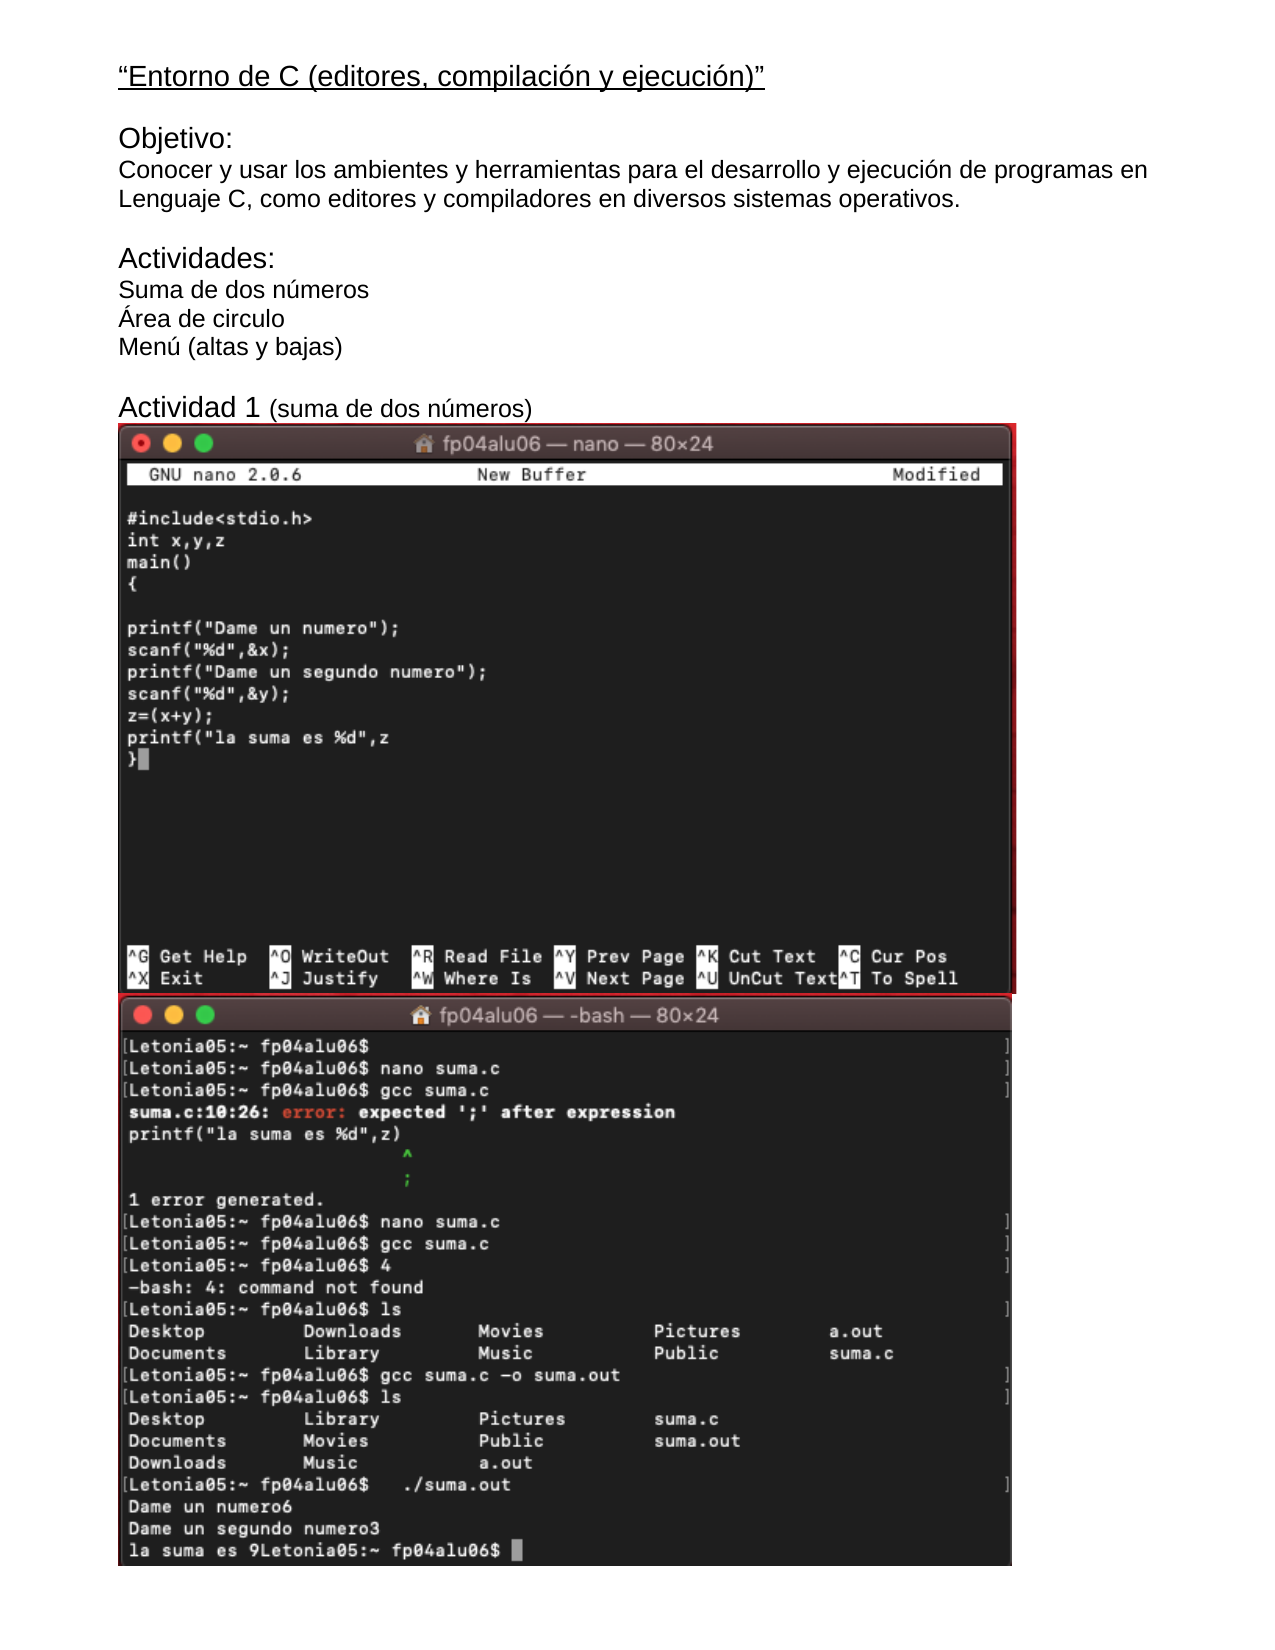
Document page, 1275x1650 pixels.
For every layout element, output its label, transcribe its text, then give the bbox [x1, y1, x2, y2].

text “Entorno de C (editores, compilación y ejecución)” [118, 59, 1205, 93]
text Menú (altas y bajas) [118, 332, 1205, 361]
text Suma de dos números [118, 275, 1205, 303]
text Conocer y usar los ambientes y herramientas para el desarrollo y ejecución de programas en Lenguaje C, como editores y compiladores en diversos sistemas operativos. [118, 155, 1205, 212]
text Actividad 1 (suma de dos números) [118, 390, 1205, 423]
text Objetivo: [118, 121, 1205, 155]
text Área de circulo [118, 303, 1205, 332]
text Actividades: [118, 241, 1205, 275]
